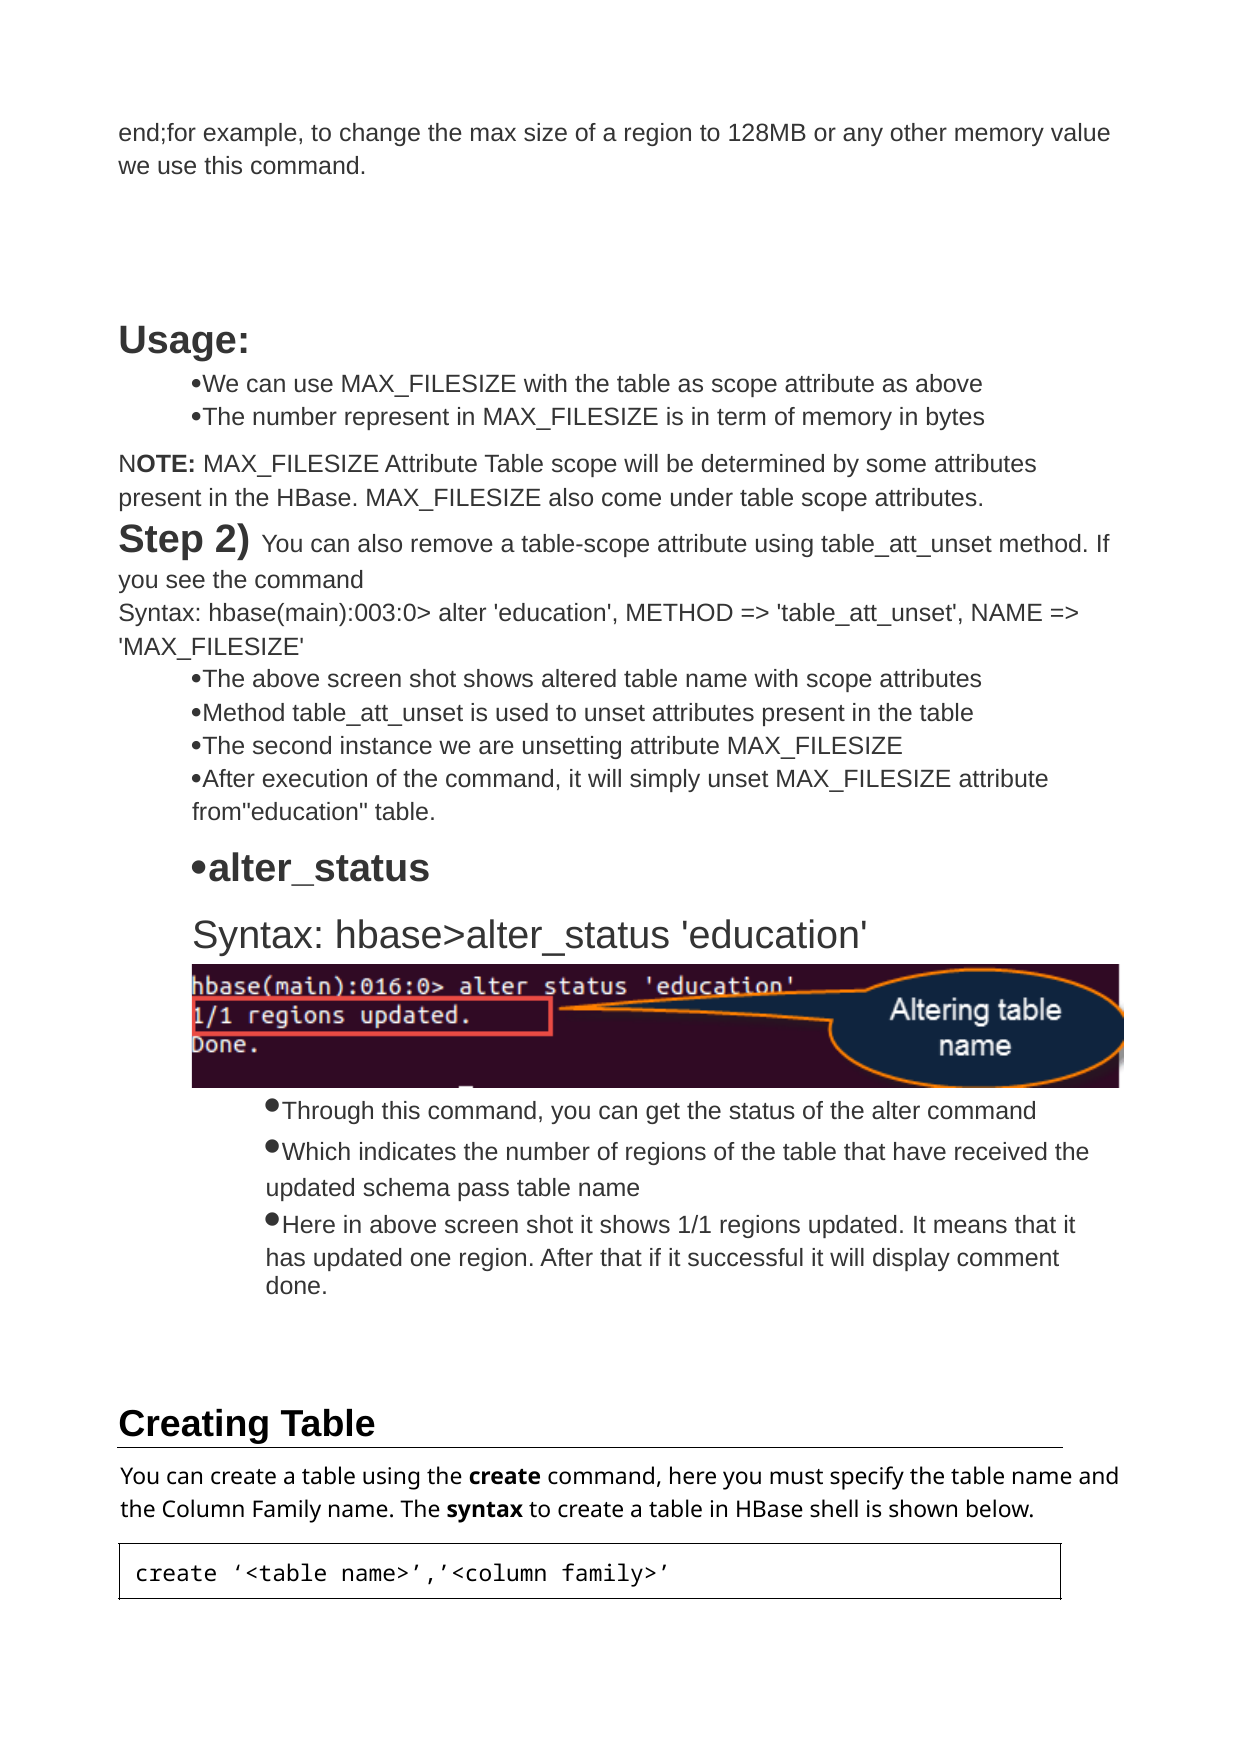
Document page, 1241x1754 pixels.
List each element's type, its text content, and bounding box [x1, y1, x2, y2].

list Method table_att_unset is used to unset attributes present in the table [192, 698, 1122, 726]
text end;for example, to change the max size of a region to 128MB or any other memory value we use this command. [118, 118, 1122, 180]
list After execution of the command, it will simply unset MAX_FILESIZE attribute from"education" table. [192, 764, 1122, 826]
text Creating Table [118, 1401, 1122, 1444]
text Syntax: hbase>alter_status 'education' [192, 912, 1122, 957]
list Here in above screen shot it shows 1/1 regions updated. It means that it has updated one region. After that if it successful it will display comment done. [265, 1206, 1122, 1300]
text Usage: [118, 316, 1122, 362]
text Syntax: hbase(main):003:0> alter 'education', METHOD => 'table_att_unset', NAME => 'MAX_FILESIZE' [118, 598, 1122, 660]
text create ‘<table name>’,’<column family>’ [135, 1557, 1060, 1588]
text NOTE: MAX_FILESIZE Attribute Table scope will be determined by some attributes present in the HBase. MAX_FILESIZE also come under table scope attributes. [118, 449, 1122, 511]
list The second instance we are unsetting attribute MAX_FILESIZE [192, 731, 1122, 759]
list The number represent in MAX_FILESIZE is in term of memory in bytes [192, 402, 1122, 431]
list Which indicates the number of regions of the table that have received the updated schema pass table name [265, 1133, 1122, 1202]
list The above screen shot shows altered table name with scope attributes [192, 664, 1122, 693]
list alter_status [192, 844, 1122, 890]
list Through this command, you can get the status of the alter command [265, 1092, 1122, 1128]
text Step 2) You can also remove a table-scope attribute using table_att_unset method. If you see the command [118, 516, 1122, 594]
list We can use MAX_FILESIZE with the table as scope attribute as above [192, 369, 1122, 397]
picture [191, 964, 1124, 1088]
text [1061, 1557, 1122, 1588]
text You can create a table using the create command, here you must specify the table name and the Column Family name. The syntax to create a table in HBase shell is shown below. [120, 1460, 1120, 1524]
